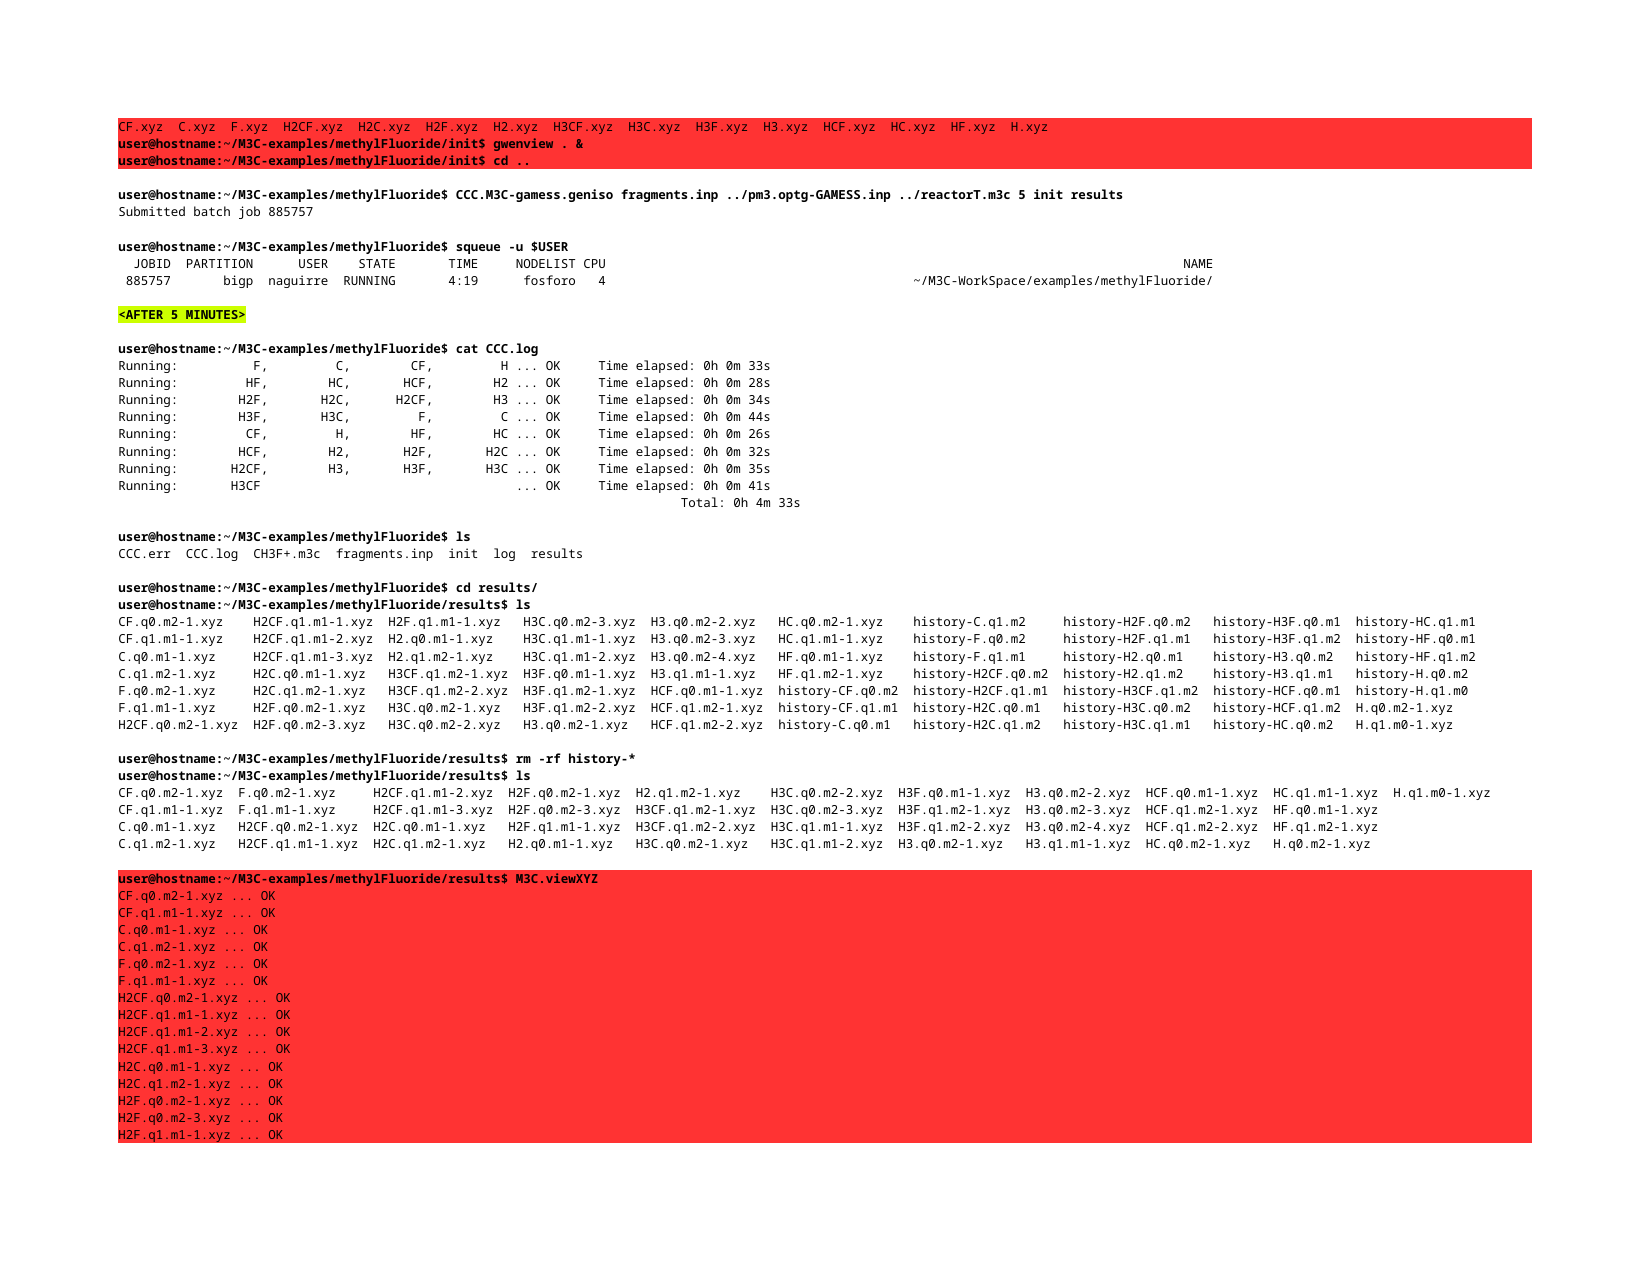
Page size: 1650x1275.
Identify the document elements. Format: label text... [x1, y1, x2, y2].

text user@hostname:~/M3C-examples/methylFluoride/results$ M3C.viewXYZ [118, 870, 1532, 887]
text C.q0.m1-1.xyz H2CF.q1.m1-3.xyz H2.q1.m2-1.xyz H3C.q1.m1-2.xyz H3.q0.m2-4.xyz HF.q0.m1-1.xyz history-F.q1.m1 history-H2.q0.m1 history-H3.q0.m2 history-HF.q1.m2 [118, 648, 1532, 665]
text Submitted batch job 885757 [118, 203, 1532, 221]
text <AFTER 5 MINUTES> [118, 306, 1532, 323]
text user@hostname:~/M3C-examples/methylFluoride/results$ ls [118, 596, 1532, 613]
text CF.q0.m2-1.xyz ... OK [118, 887, 1532, 904]
text CCC.err CCC.log CH3F+.m3c fragments.inp init log results [118, 545, 1532, 562]
text Running: H2CF, H3, H3F, H3C ... OK Time elapsed: 0h 0m 35s [118, 460, 1532, 477]
text CF.q0.m2-1.xyz F.q0.m2-1.xyz H2CF.q1.m1-2.xyz H2F.q0.m2-1.xyz H2.q1.m2-1.xyz H3C.q0.m2-2.xyz H3F.q0.m1-1.xyz H3.q0.m2-2.xyz HCF.q0.m1-1.xyz HC.q1.m1-1.xyz H.q1.m0-1.xyz [118, 784, 1532, 801]
text user@hostname:~/M3C-examples/methylFluoride$ cd results/ [118, 579, 1532, 596]
text user@hostname:~/M3C-examples/methylFluoride$ squeue -u $USER [118, 238, 1532, 255]
text H2CF.q0.m2-1.xyz ... OK [118, 989, 1532, 1006]
text Running: HF, HC, HCF, H2 ... OK Time elapsed: 0h 0m 28s [118, 374, 1532, 391]
text H2F.q1.m1-1.xyz ... OK [118, 1126, 1532, 1143]
text CF.xyz C.xyz F.xyz H2CF.xyz H2C.xyz H2F.xyz H2.xyz H3CF.xyz H3C.xyz H3F.xyz H3.xyz HCF.xyz HC.xyz HF.xyz H.xyz [118, 118, 1532, 135]
text Running: H3F, H3C, F, C ... OK Time elapsed: 0h 0m 44s [118, 408, 1532, 426]
text 885757 bigp naguirre RUNNING 4:19 fosforo 4 ~/M3C-WorkSpace/examples/methylFluoride/ [118, 272, 1532, 289]
text JOBID PARTITION USER STATE TIME NODELIST CPU NAME [118, 255, 1532, 272]
text user@hostname:~/M3C-examples/methylFluoride$ cat CCC.log [118, 340, 1532, 357]
text F.q1.m1-1.xyz H2F.q0.m2-1.xyz H3C.q0.m2-1.xyz H3F.q1.m2-2.xyz HCF.q1.m2-1.xyz history-CF.q1.m1 history-H2C.q0.m1 history-H3C.q0.m2 history-HCF.q1.m2 H.q0.m2-1.xyz [118, 699, 1532, 716]
text Running: F, C, CF, H ... OK Time elapsed: 0h 0m 33s [118, 357, 1532, 374]
text F.q0.m2-1.xyz ... OK [118, 955, 1532, 972]
text H2C.q1.m2-1.xyz ... OK [118, 1075, 1532, 1092]
text Running: CF, H, HF, HC ... OK Time elapsed: 0h 0m 26s [118, 426, 1532, 443]
text C.q1.m2-1.xyz H2CF.q1.m1-1.xyz H2C.q1.m2-1.xyz H2.q0.m1-1.xyz H3C.q0.m2-1.xyz H3C.q1.m1-2.xyz H3.q0.m2-1.xyz H3.q1.m1-1.xyz HC.q0.m2-1.xyz H.q0.m2-1.xyz [118, 836, 1532, 853]
text user@hostname:~/M3C-examples/methylFluoride$ CCC.M3C-gamess.geniso fragments.inp ../pm3.optg-GAMESS.inp ../reactorT.m3c 5 init results [118, 186, 1532, 203]
text C.q1.m2-1.xyz H2C.q0.m1-1.xyz H3CF.q1.m2-1.xyz H3F.q0.m1-1.xyz H3.q1.m1-1.xyz HF.q1.m2-1.xyz history-H2CF.q0.m2 history-H2.q1.m2 history-H3.q1.m1 history-H.q0.m2 [118, 665, 1532, 682]
text user@hostname:~/M3C-examples/methylFluoride/init$ cd .. [118, 152, 1532, 169]
text Total: 0h 4m 33s [118, 494, 1532, 511]
text CF.q1.m1-1.xyz F.q1.m1-1.xyz H2CF.q1.m1-3.xyz H2F.q0.m2-3.xyz H3CF.q1.m2-1.xyz H3C.q0.m2-3.xyz H3F.q1.m2-1.xyz H3.q0.m2-3.xyz HCF.q1.m2-1.xyz HF.q0.m1-1.xyz [118, 801, 1532, 818]
text CF.q0.m2-1.xyz H2CF.q1.m1-1.xyz H2F.q1.m1-1.xyz H3C.q0.m2-3.xyz H3.q0.m2-2.xyz HC.q0.m2-1.xyz history-C.q1.m2 history-H2F.q0.m2 history-H3F.q0.m1 history-HC.q1.m1 [118, 613, 1532, 631]
text CF.q1.m1-1.xyz H2CF.q1.m1-2.xyz H2.q0.m1-1.xyz H3C.q1.m1-1.xyz H3.q0.m2-3.xyz HC.q1.m1-1.xyz history-F.q0.m2 history-H2F.q1.m1 history-H3F.q1.m2 history-HF.q0.m1 [118, 631, 1532, 648]
text CF.q1.m1-1.xyz ... OK [118, 904, 1532, 921]
text user@hostname:~/M3C-examples/methylFluoride$ ls [118, 528, 1532, 545]
text Running: H2F, H2C, H2CF, H3 ... OK Time elapsed: 0h 0m 34s [118, 391, 1532, 408]
text F.q0.m2-1.xyz H2C.q1.m2-1.xyz H3CF.q1.m2-2.xyz H3F.q1.m2-1.xyz HCF.q0.m1-1.xyz history-CF.q0.m2 history-H2CF.q1.m1 history-H3CF.q1.m2 history-HCF.q0.m1 history-H.q1.m0 [118, 682, 1532, 699]
text C.q1.m2-1.xyz ... OK [118, 938, 1532, 955]
text H2F.q0.m2-3.xyz ... OK [118, 1109, 1532, 1126]
text F.q1.m1-1.xyz ... OK [118, 972, 1532, 989]
text H2CF.q1.m1-3.xyz ... OK [118, 1041, 1532, 1058]
text H2CF.q1.m1-2.xyz ... OK [118, 1023, 1532, 1041]
text C.q0.m1-1.xyz ... OK [118, 921, 1532, 938]
text user@hostname:~/M3C-examples/methylFluoride/results$ rm -rf history-* [118, 750, 1532, 767]
text Running: HCF, H2, H2F, H2C ... OK Time elapsed: 0h 0m 32s [118, 443, 1532, 460]
text H2CF.q0.m2-1.xyz H2F.q0.m2-3.xyz H3C.q0.m2-2.xyz H3.q0.m2-1.xyz HCF.q1.m2-2.xyz history-C.q0.m1 history-H2C.q1.m2 history-H3C.q1.m1 history-HC.q0.m2 H.q1.m0-1.xyz [118, 716, 1532, 733]
text C.q0.m1-1.xyz H2CF.q0.m2-1.xyz H2C.q0.m1-1.xyz H2F.q1.m1-1.xyz H3CF.q1.m2-2.xyz H3C.q1.m1-1.xyz H3F.q1.m2-2.xyz H3.q0.m2-4.xyz HCF.q1.m2-2.xyz HF.q1.m2-1.xyz [118, 818, 1532, 836]
text H2CF.q1.m1-1.xyz ... OK [118, 1006, 1532, 1023]
text H2C.q0.m1-1.xyz ... OK [118, 1058, 1532, 1075]
text Running: H3CF ... OK Time elapsed: 0h 0m 41s [118, 477, 1532, 494]
text user@hostname:~/M3C-examples/methylFluoride/init$ gwenview . & [118, 135, 1532, 152]
text user@hostname:~/M3C-examples/methylFluoride/results$ ls [118, 767, 1532, 784]
text H2F.q0.m2-1.xyz ... OK [118, 1092, 1532, 1109]
